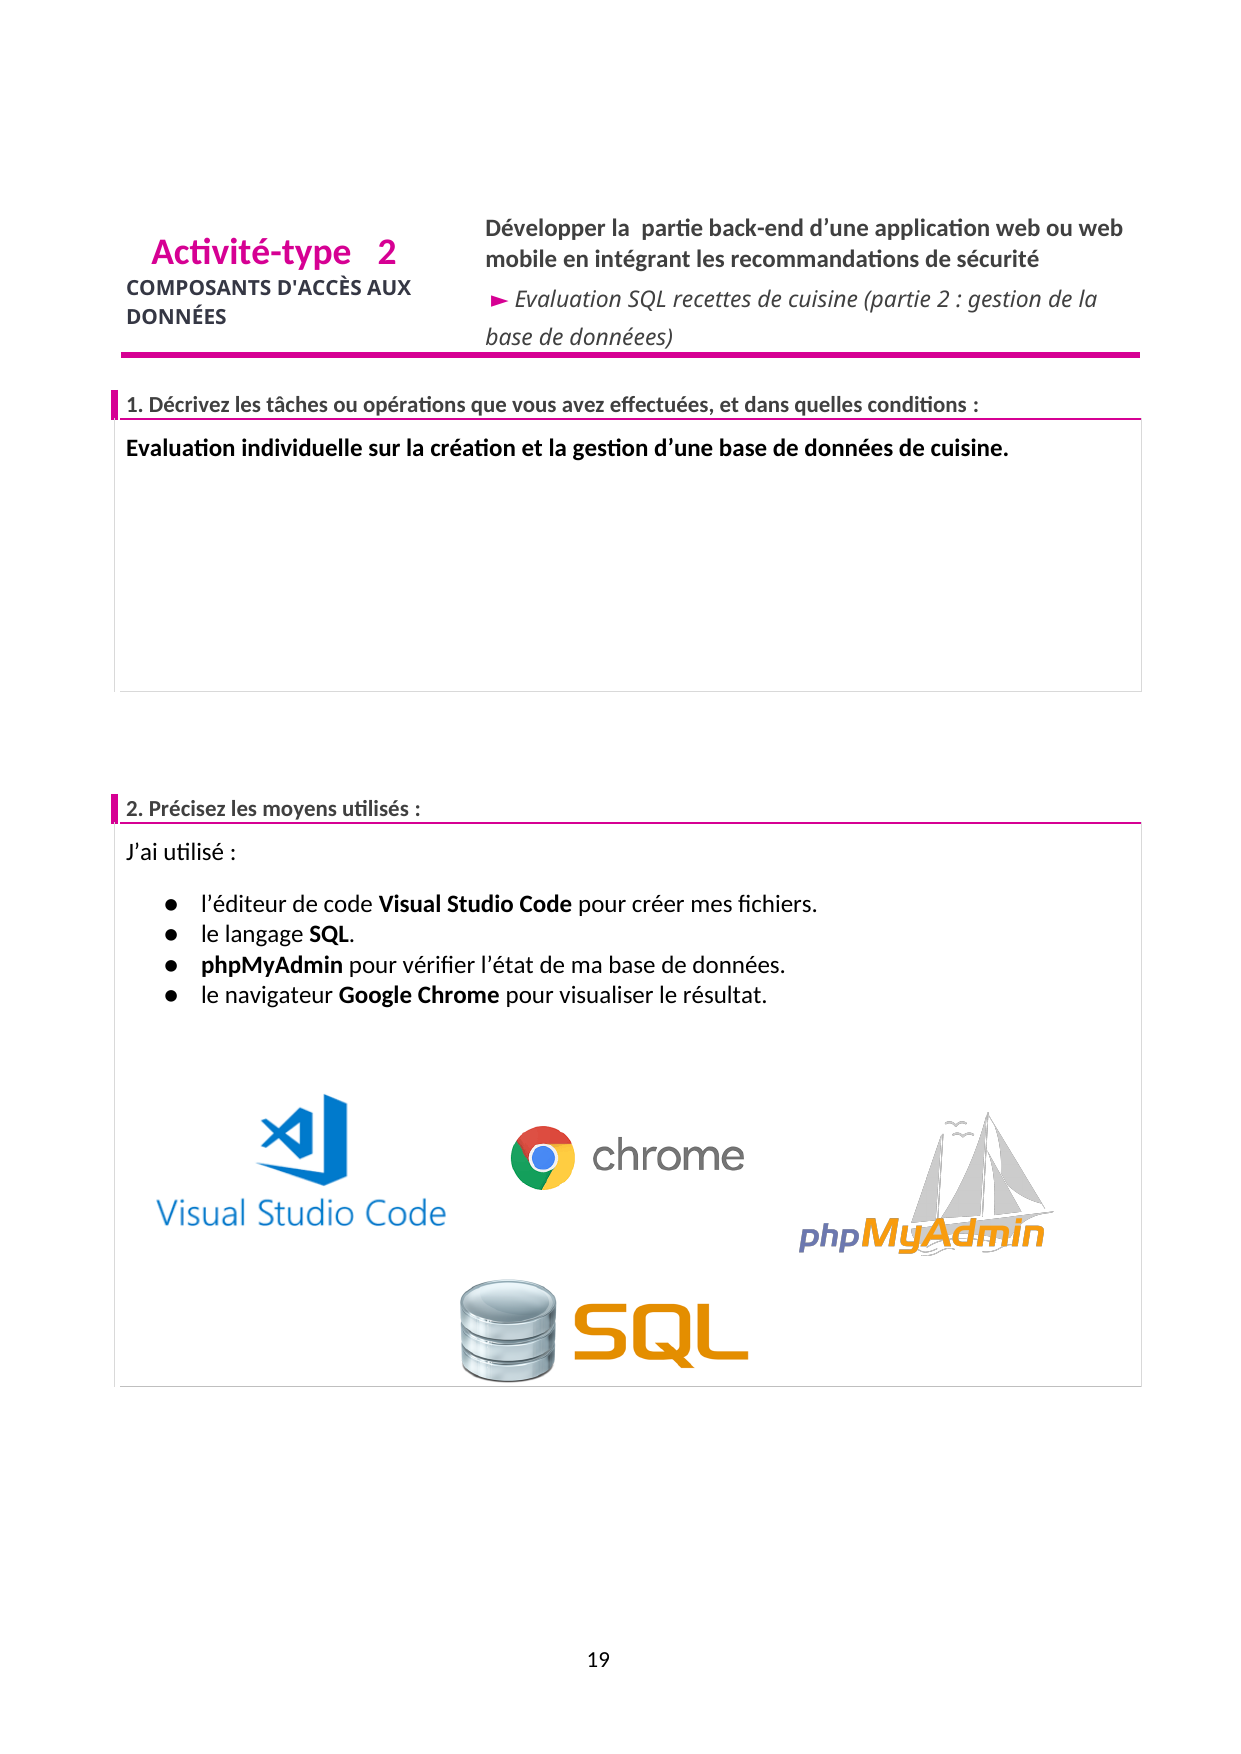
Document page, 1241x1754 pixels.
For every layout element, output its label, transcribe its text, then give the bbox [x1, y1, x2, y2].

table_cell 2. Précisez les moyens utilisés : [118, 794, 1141, 822]
picture [445, 1276, 770, 1386]
table_cell [115, 352, 474, 390]
table_cell [115, 1386, 1141, 1583]
table_header Activité-type [115, 209, 366, 273]
table_cell COMPOSANTS D'ACCÈS AUX DONNÉES [115, 274, 474, 352]
table_cell [474, 352, 1141, 390]
table_cell Evaluation individuelle sur la création et la gestion d’une base de données de cuisine. [115, 418, 1141, 691]
table_cell [115, 691, 1141, 794]
picture [510, 1082, 756, 1258]
picture [133, 1076, 468, 1244]
table_cell J’ai utilisé : l’éditeur de code Visual Studio Code pour créer mes fichiers. le langage SQL. phpMyAdmin pour vérifier l’état de ma base de données. le navigateur Google Chrome pour visualiser le résultat. [115, 822, 1141, 1386]
table_header Développer la partie back-end d’une application web ou web mobile en intégrant les recommandations de sécurité [474, 209, 1141, 273]
table_header 2 [366, 209, 474, 273]
table_cell 1. Décrivez les tâches ou opérations que vous avez effectuées, et dans quelles conditions : [118, 390, 1141, 418]
picture [799, 1112, 1054, 1256]
table_cell ► Evaluation SQL recettes de cuisine (partie 2 : gestion de la base de donnéees) [474, 274, 1141, 352]
